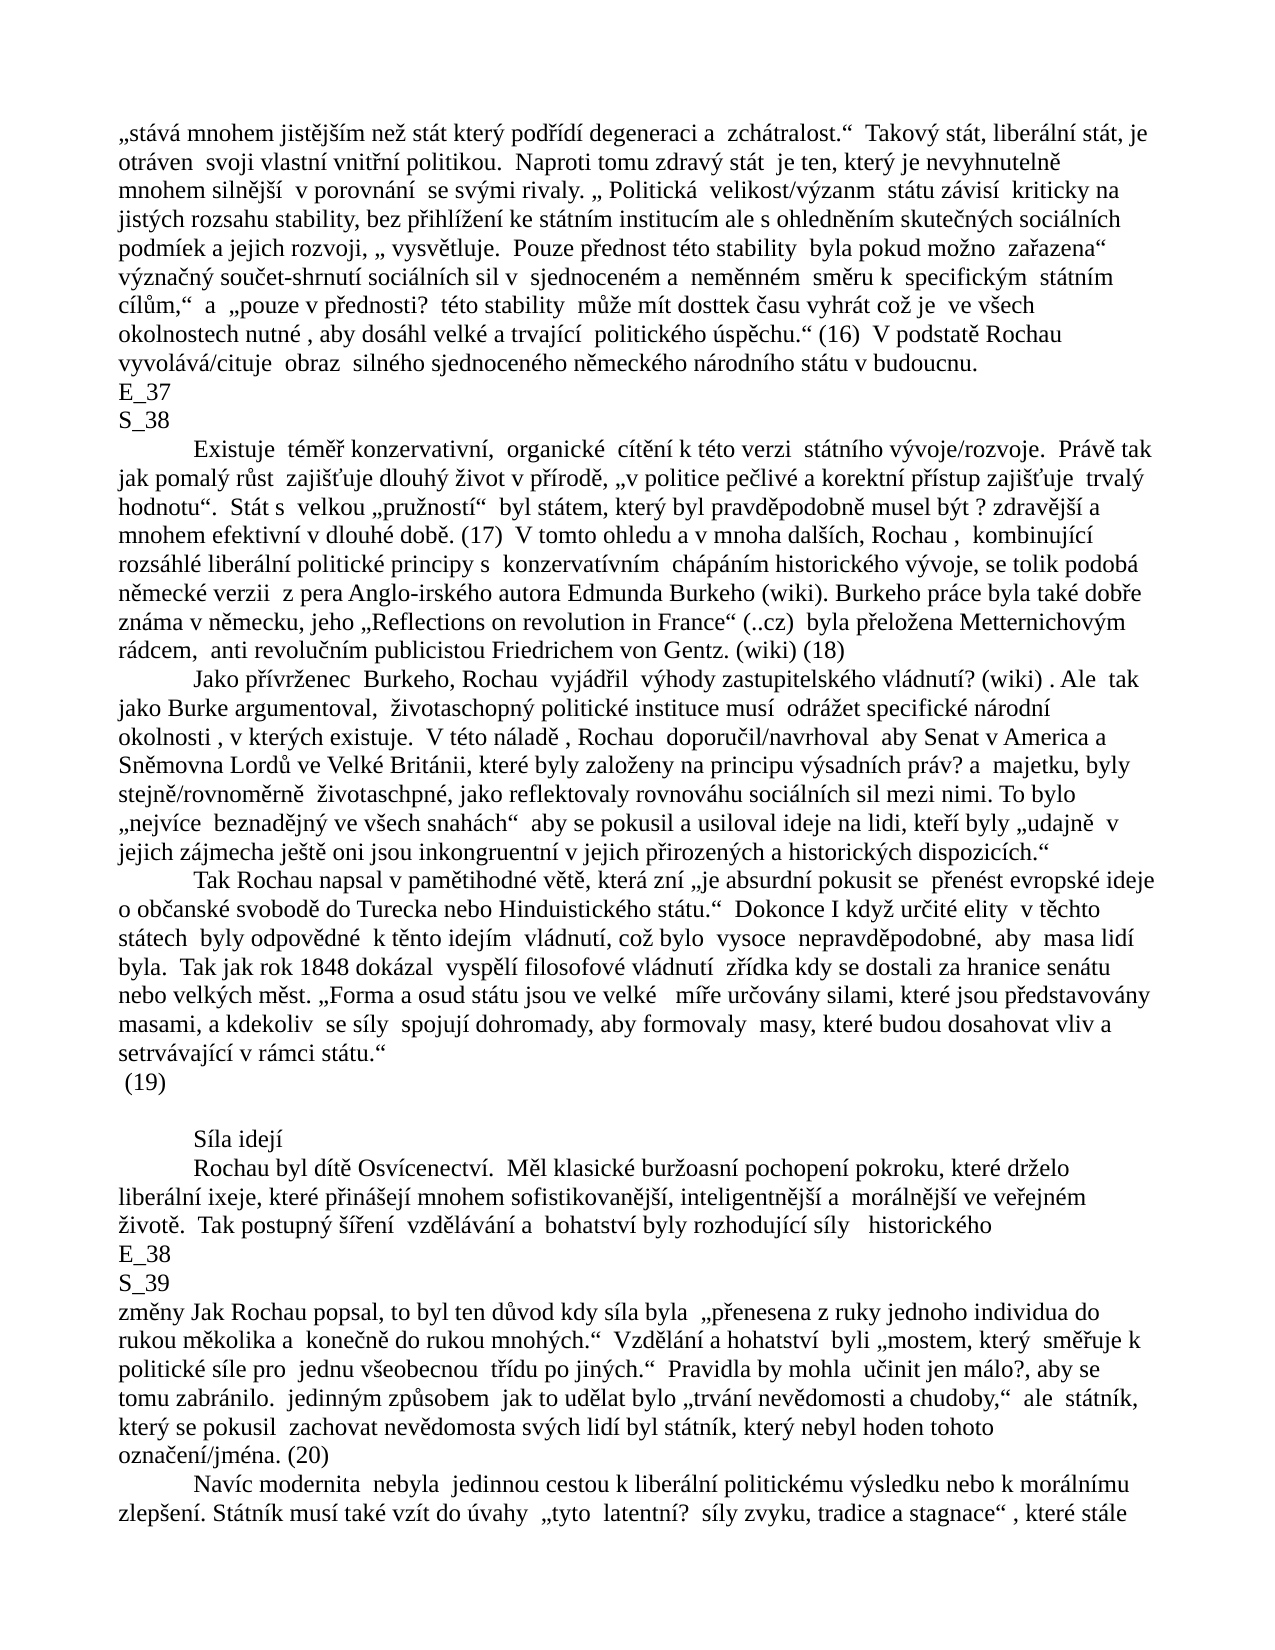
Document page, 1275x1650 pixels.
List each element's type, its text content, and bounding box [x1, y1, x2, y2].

text E_38 [118, 1239, 1157, 1268]
text Tak Rochau napsal v pamětihodné větě, která zní „je absurdní pokusit se přenést evropské ideje o občanské svobodě do Turecka nebo Hinduistického státu.“ Dokonce I když určité elity v těchto státech byly odpovědné k těnto idejím vládnutí, což bylo vysoce nepravděpodobné, aby masa lidí byla. Tak jak rok 1848 dokázal vyspělí filosofové vládnutí zřídka kdy se dostali za hranice senátu nebo velkých měst. „Forma a osud státu jsou ve velké míře určovány silami, které jsou představovány masami, a kdekoliv se síly spojují dohromady, aby formovaly masy, které budou dosahovat vliv a setrvávající v rámci státu.“ [118, 866, 1157, 1067]
text S_39 [118, 1268, 1157, 1297]
text Navíc modernita nebyla jedinnou cestou k liberální politickému výsledku nebo k morálnímu zlepšení. Státník musí také vzít do úvahy „tyto latentní? síly zvyku, tradice a stagnace“ , které stále [118, 1469, 1157, 1527]
text Jako přívrženec Burkeho, Rochau vyjádřil výhody zastupitelského vládnutí? (wiki) . Ale tak jako Burke argumentoval, životaschopný politické instituce musí odrážet specifické národní okolnosti , v kterých existuje. V této náladě , Rochau doporučil/navrhoval aby Senat v America a Sněmovna Lordů ve Velké Británii, které byly založeny na principu výsadních práv? a majetku, byly stejně/rovnoměrně životaschpné, jako reflektovaly rovnováhu sociálních sil mezi nimi. To bylo „nejvíce beznadějný ve všech snahách“ aby se pokusil a usiloval ideje na lidi, kteří byly „udajně v jejich zájmecha ještě oni jsou inkongruentní v jejich přirozených a historických dispozicích.“ [118, 664, 1157, 866]
text změny Jak Rochau popsal, to byl ten důvod kdy síla byla „přenesena z ruky jednoho individua do rukou měkolika a konečně do rukou mnohých.“ Vzdělání a hohatství byli „mostem, který směřuje k politické síle pro jednu všeobecnou třídu po jiných.“ Pravidla by mohla učinit jen málo?, aby se tomu zabránilo. jedinným způsobem jak to udělat bylo „trvání nevědomosti a chudoby,“ ale státník, který se pokusil zachovat nevědomosta svých lidí byl státník, který nebyl hoden tohoto označení/jména. (20) [118, 1297, 1157, 1469]
text Síla idejí [118, 1124, 1157, 1153]
text Rochau byl dítě Osvícenectví. Měl klasické buržoasní pochopení pokroku, které drželo liberální ixeje, které přinášejí mnohem sofistikovanější, inteligentnější a morálnější ve veřejném životě. Tak postupný šíření vzdělávání a bohatství byly rozhodující síly historického [118, 1153, 1157, 1239]
text Existuje téměř konzervativní, organické cítění k této verzi státního vývoje/rozvoje. Právě tak jak pomalý růst zajišťuje dlouhý život v přírodě, „v politice pečlivé a korektní přístup zajišťuje trvalý hodnotu“. Stát s velkou „pružností“ byl státem, který byl pravděpodobně musel být ? zdravější a mnohem efektivní v dlouhé době. (17) V tomto ohledu a v mnoha dalších, Rochau , kombinující rozsáhlé liberální politické principy s konzervatívním chápáním historického vývoje, se tolik podobá německé verzii z pera Anglo-irského autora Edmunda Burkeho (wiki). Burkeho práce byla také dobře známa v německu, jeho „Reflections on revolution in France“ (..cz) byla přeložena Metternichovým rádcem, anti revolučním publicistou Friedrichem von Gentz. (wiki) (18) [118, 434, 1157, 664]
text S_38 [118, 406, 1157, 434]
text (19) [118, 1067, 1157, 1096]
text „stává mnohem jistějším než stát který podřídí degeneraci a zchátralost.“ Takový stát, liberální stát, je otráven svoji vlastní vnitřní politikou. Naproti tomu zdravý stát je ten, který je nevyhnutelně mnohem silnější v porovnání se svými rivaly. „ Politická velikost/výzanm státu závisí kriticky na jistých rozsahu stability, bez přihlížení ke státním institucím ale s ohledněním skutečných sociálních podmíek a jejich rozvoji, „ vysvětluje. Pouze přednost této stability byla pokud možno zařazena“ význačný součet-shrnutí sociálních sil v sjednoceném a neměnném směru k specifickým státním cílům,“ a „pouze v přednosti? této stability může mít dosttek času vyhrát což je ve všech okolnostech nutné , aby dosáhl velké a trvající politického úspěchu.“ (16) V podstatě Rochau vyvolává/cituje obraz silného sjednoceného německého národního státu v budoucnu. [118, 118, 1157, 377]
text E_37 [118, 377, 1157, 406]
